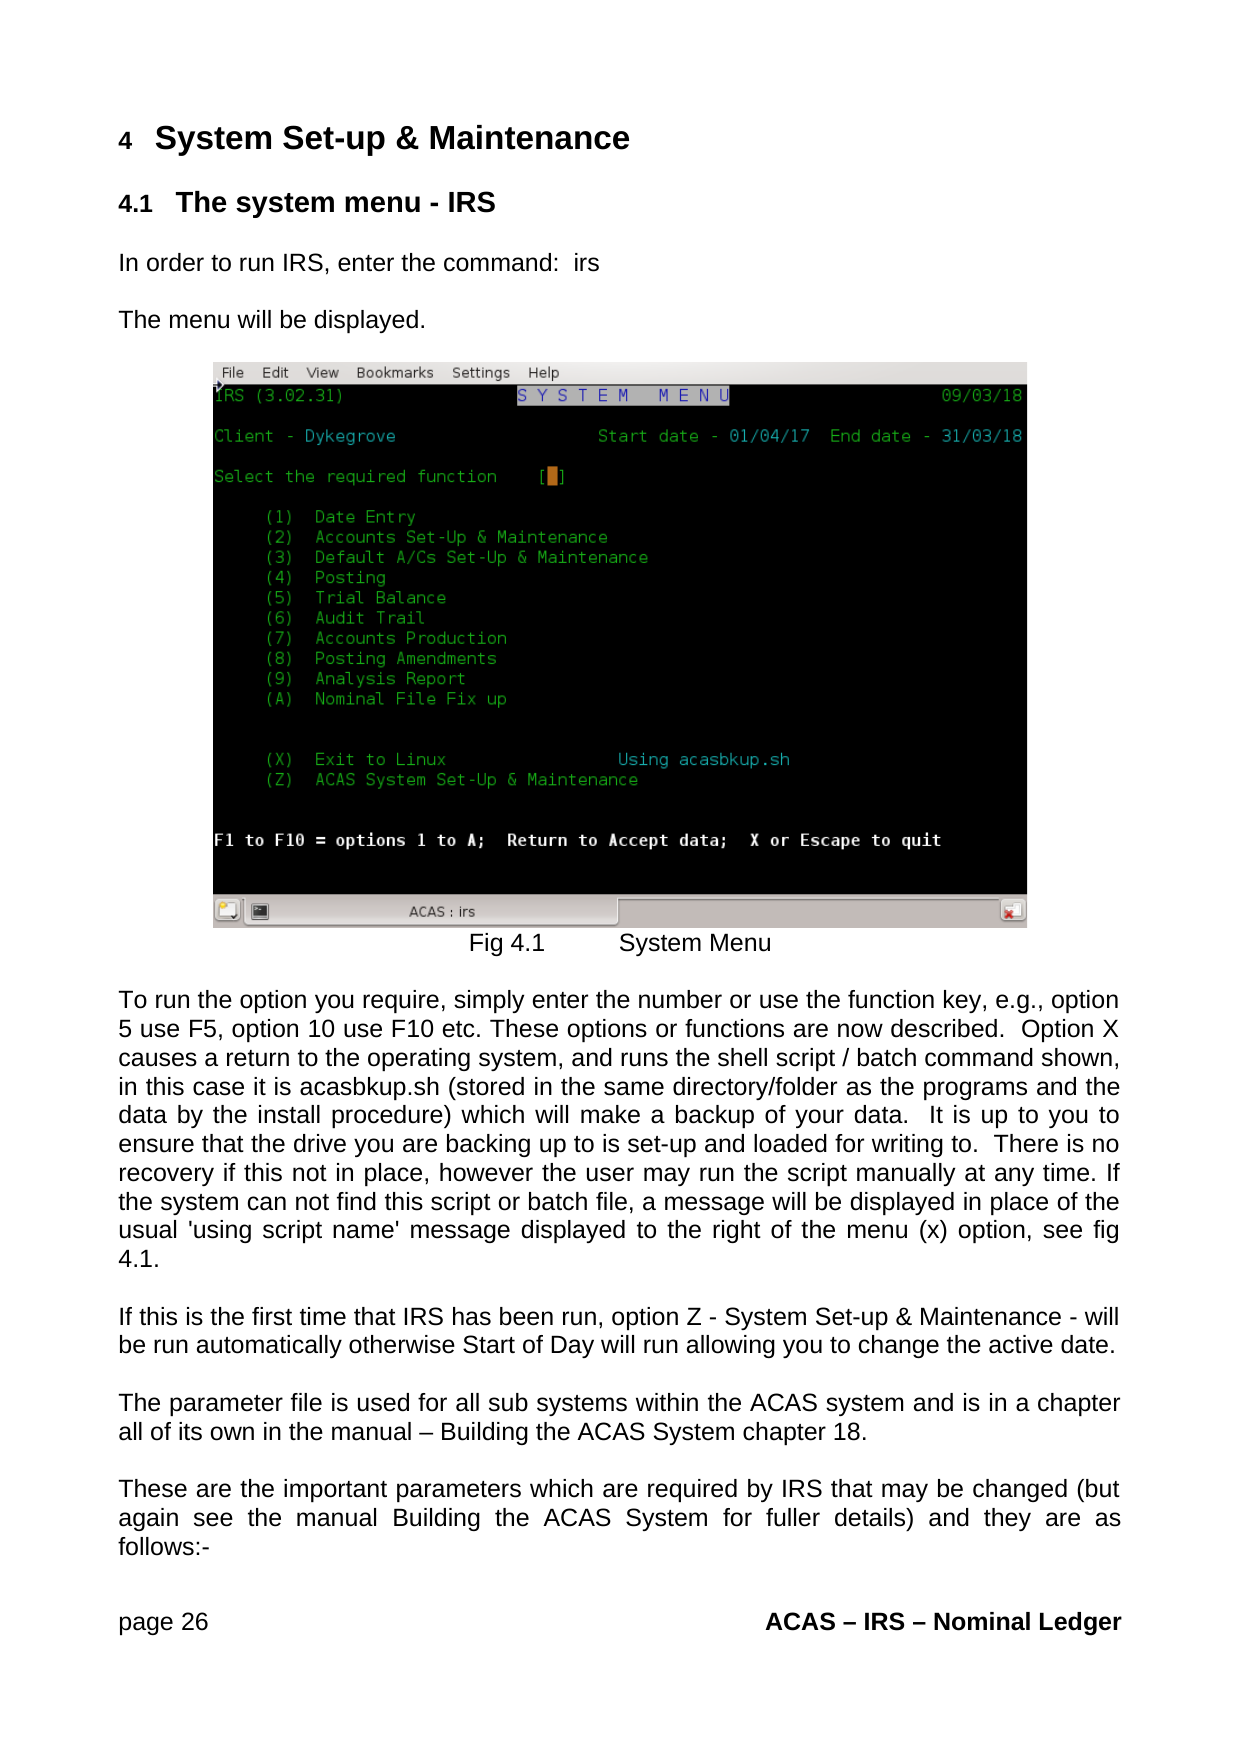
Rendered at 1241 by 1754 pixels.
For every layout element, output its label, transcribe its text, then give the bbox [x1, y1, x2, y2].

text To run the option you require, simply enter the number or use the function key, e.g., option 5 use F5, option 10 use F10 etc. These options or functions are now described. Option X causes a return to the operating system, and runs the shell script / batch command shown, in this case it is acasbkup.sh (stored in the same directory/folder as the programs and the data by the install procedure) which will make a backup of your data. It is up to you to ensure that the drive you are backing up to is set-up and loaded for writing to. There is no recovery if this not in place, however the user may run the script manually at any time. If the system can not find this script or batch file, a message will be displayed in place of the usual 'using script name' message displayed to the right of the menu (x) option, see fig 4.1. [118, 985, 1122, 1273]
picture [213, 362, 1028, 928]
subtitle Fig 4.1 System Menu [118, 363, 1122, 957]
text If this is the first time that IRS has been run, option Z - System Set-up & Maintenance - will be run automatically otherwise Start of Day will run allowing you to change the active date. [118, 1302, 1122, 1359]
text These are the important parameters which are required by IRS that may be changed (but again see the manual Building the ACAS System for fuller details) and they are as follows:- [118, 1474, 1122, 1560]
text In order to run IRS, enter the command: irs [118, 248, 1122, 276]
subtitle The system menu - IRS [118, 185, 1122, 219]
text The menu will be displayed. [118, 305, 1122, 334]
subtitle System Set-up & Maintenance [118, 118, 1122, 157]
text The parameter file is used for all sub systems within the ACAS system and is in a chapter all of its own in the manual – Building the ACAS System chapter 18. [118, 1388, 1122, 1445]
